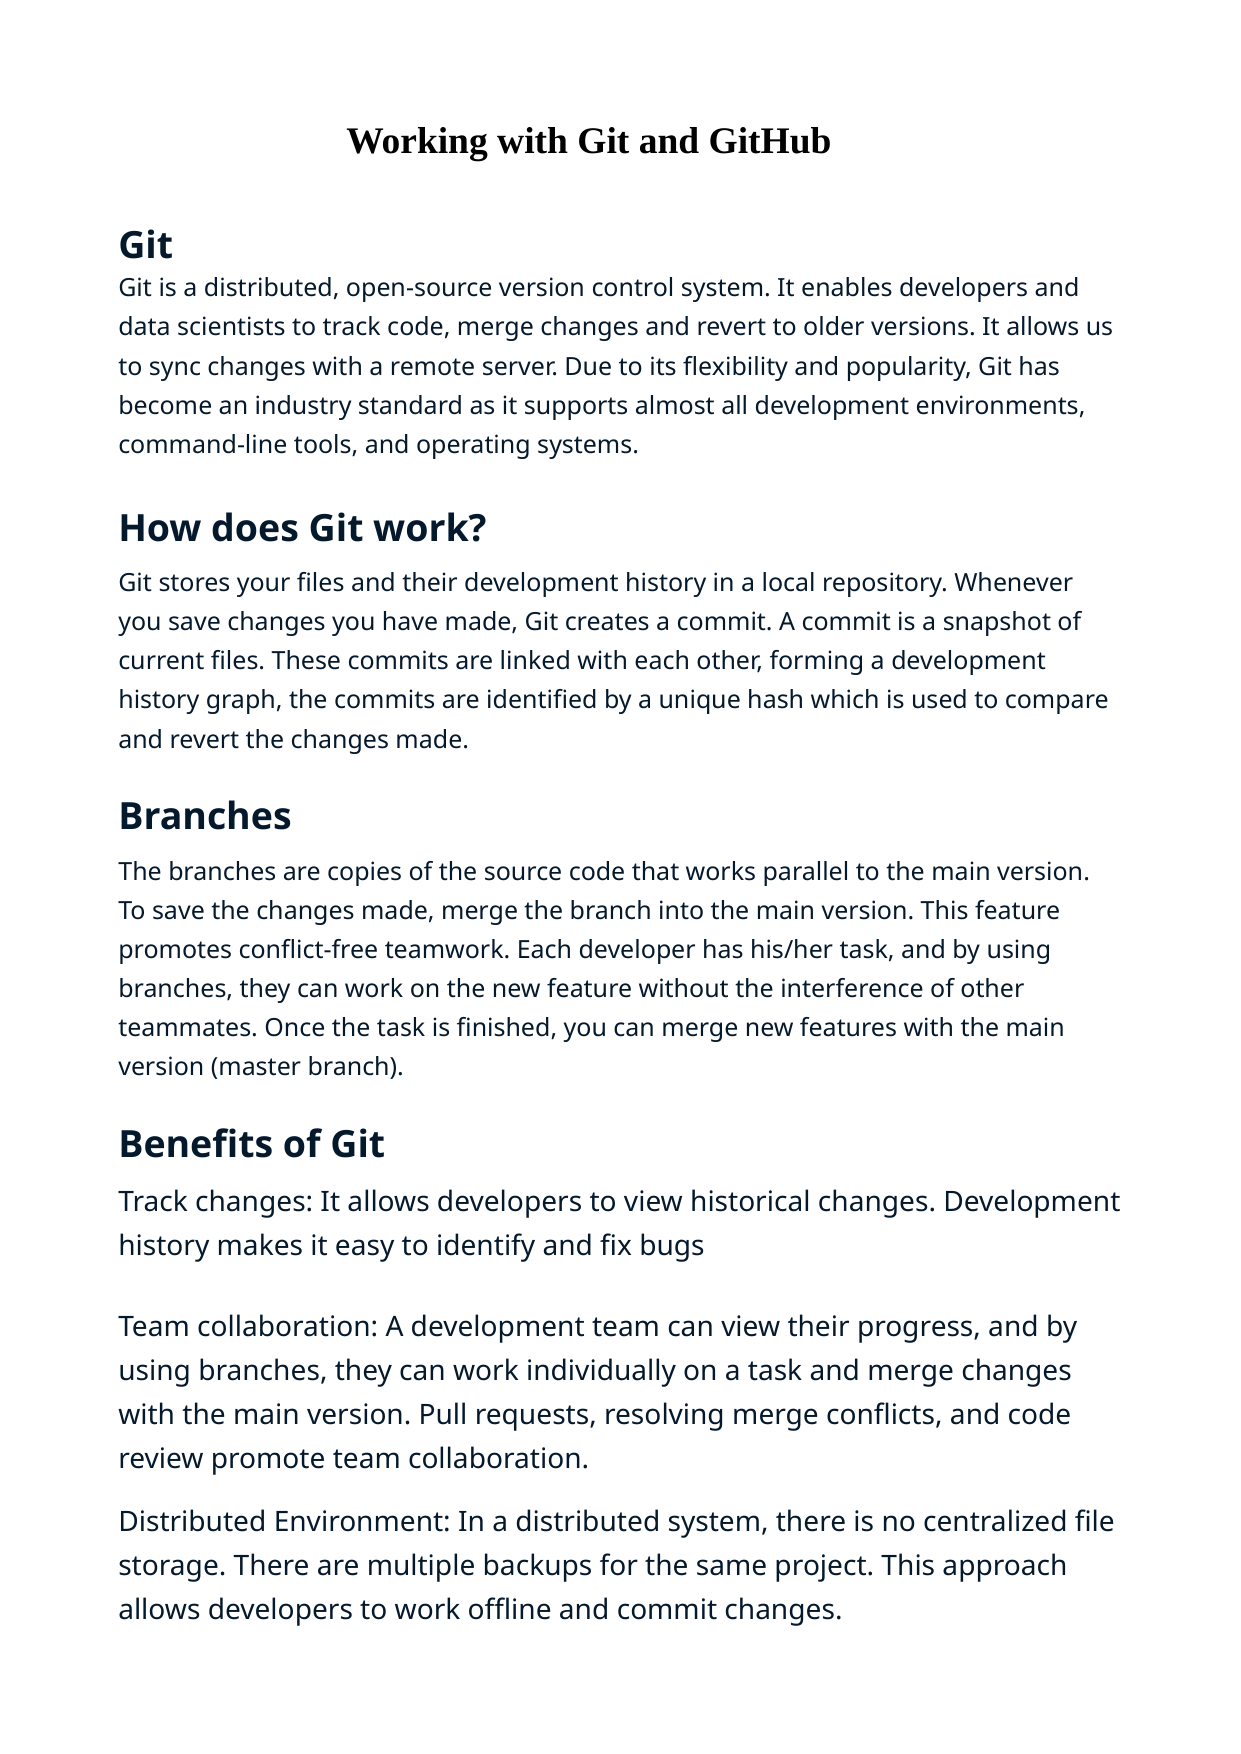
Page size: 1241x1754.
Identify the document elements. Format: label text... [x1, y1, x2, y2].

text Git [118, 219, 1122, 270]
list Track changes: It allows developers to view historical changes. Development history makes it easy to identify and fix bugs [118, 1181, 1122, 1263]
list Distributed Environment: In a distributed system, there is no centralized file storage. There are multiple backups for the same project. This approach allows developers to work offline and commit changes. [118, 1501, 1122, 1628]
text Git is a distributed, open-source version control system. It enables developers and data scientists to track code, merge changes and revert to older versions. It allows us to sync changes with a remote server. Due to its flexibility and popularity, Git has become an industry standard as it supports almost all development environments, command-line tools, and operating systems. [118, 270, 1122, 461]
text Git stores your files and their development history in a local repository. Whenever you save changes you have made, Git creates a commit. A commit is a snapshot of current files. These commits are linked with each other, forming a development history graph, the commits are identified by a unique hash which is used to compare and revert the changes made. [118, 564, 1122, 755]
subtitle How does Git work? [118, 501, 1122, 552]
text The branches are copies of the source code that works parallel to the main version. To save the changes made, merge the branch into the main version. This feature promotes conflict-free teamwork. Each developer has his/her task, and by using branches, they can work on the new feature without the interference of other teammates. Once the task is finished, you can merge new features with the main version (master branch). [118, 853, 1122, 1083]
list Team collaboration: A development team can view their progress, and by using branches, they can work individually on a task and merge changes with the main version. Pull requests, resolving merge conflicts, and code review promote team collaboration. [118, 1306, 1122, 1477]
subtitle Benefits of Git [118, 1117, 1122, 1168]
text Working with Git and GitHub [118, 118, 1122, 161]
subtitle Branches [118, 789, 1122, 841]
